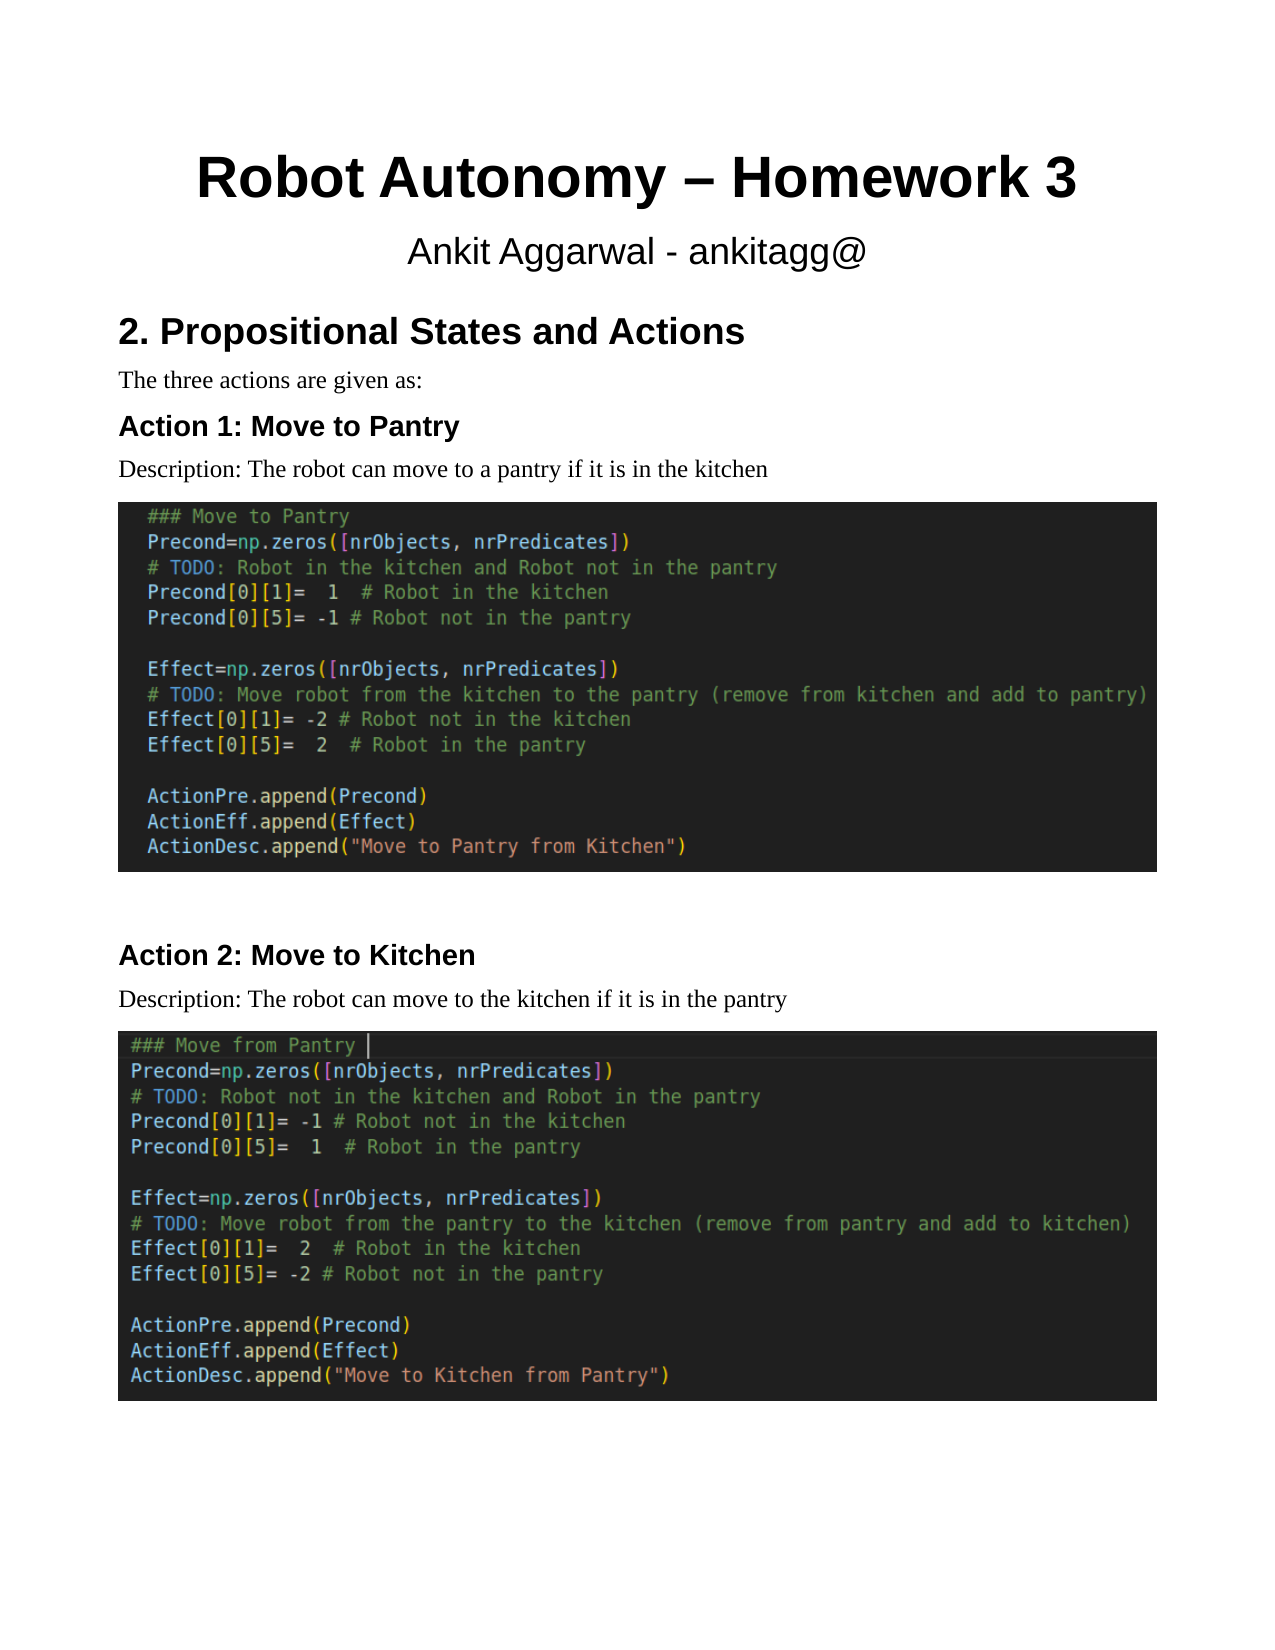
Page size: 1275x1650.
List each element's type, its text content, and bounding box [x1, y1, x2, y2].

subtitle Action 1: Move to Pantry [118, 408, 1157, 442]
text Description: The robot can move to the kitchen if it is in the pantry [118, 984, 1157, 1013]
text The three actions are given as: [118, 365, 1157, 394]
picture [118, 1031, 1157, 1401]
subtitle Ankit Aggarwal - ankitagg@ [118, 229, 1157, 272]
text Description: The robot can move to a pantry if it is in the kitchen [118, 454, 1157, 483]
picture [118, 502, 1157, 872]
subtitle 2. Propositional States and Actions [118, 309, 1157, 353]
subtitle Action 2: Move to Kitchen [118, 938, 1157, 971]
title Robot Autonomy – Homework 3 [118, 143, 1157, 210]
